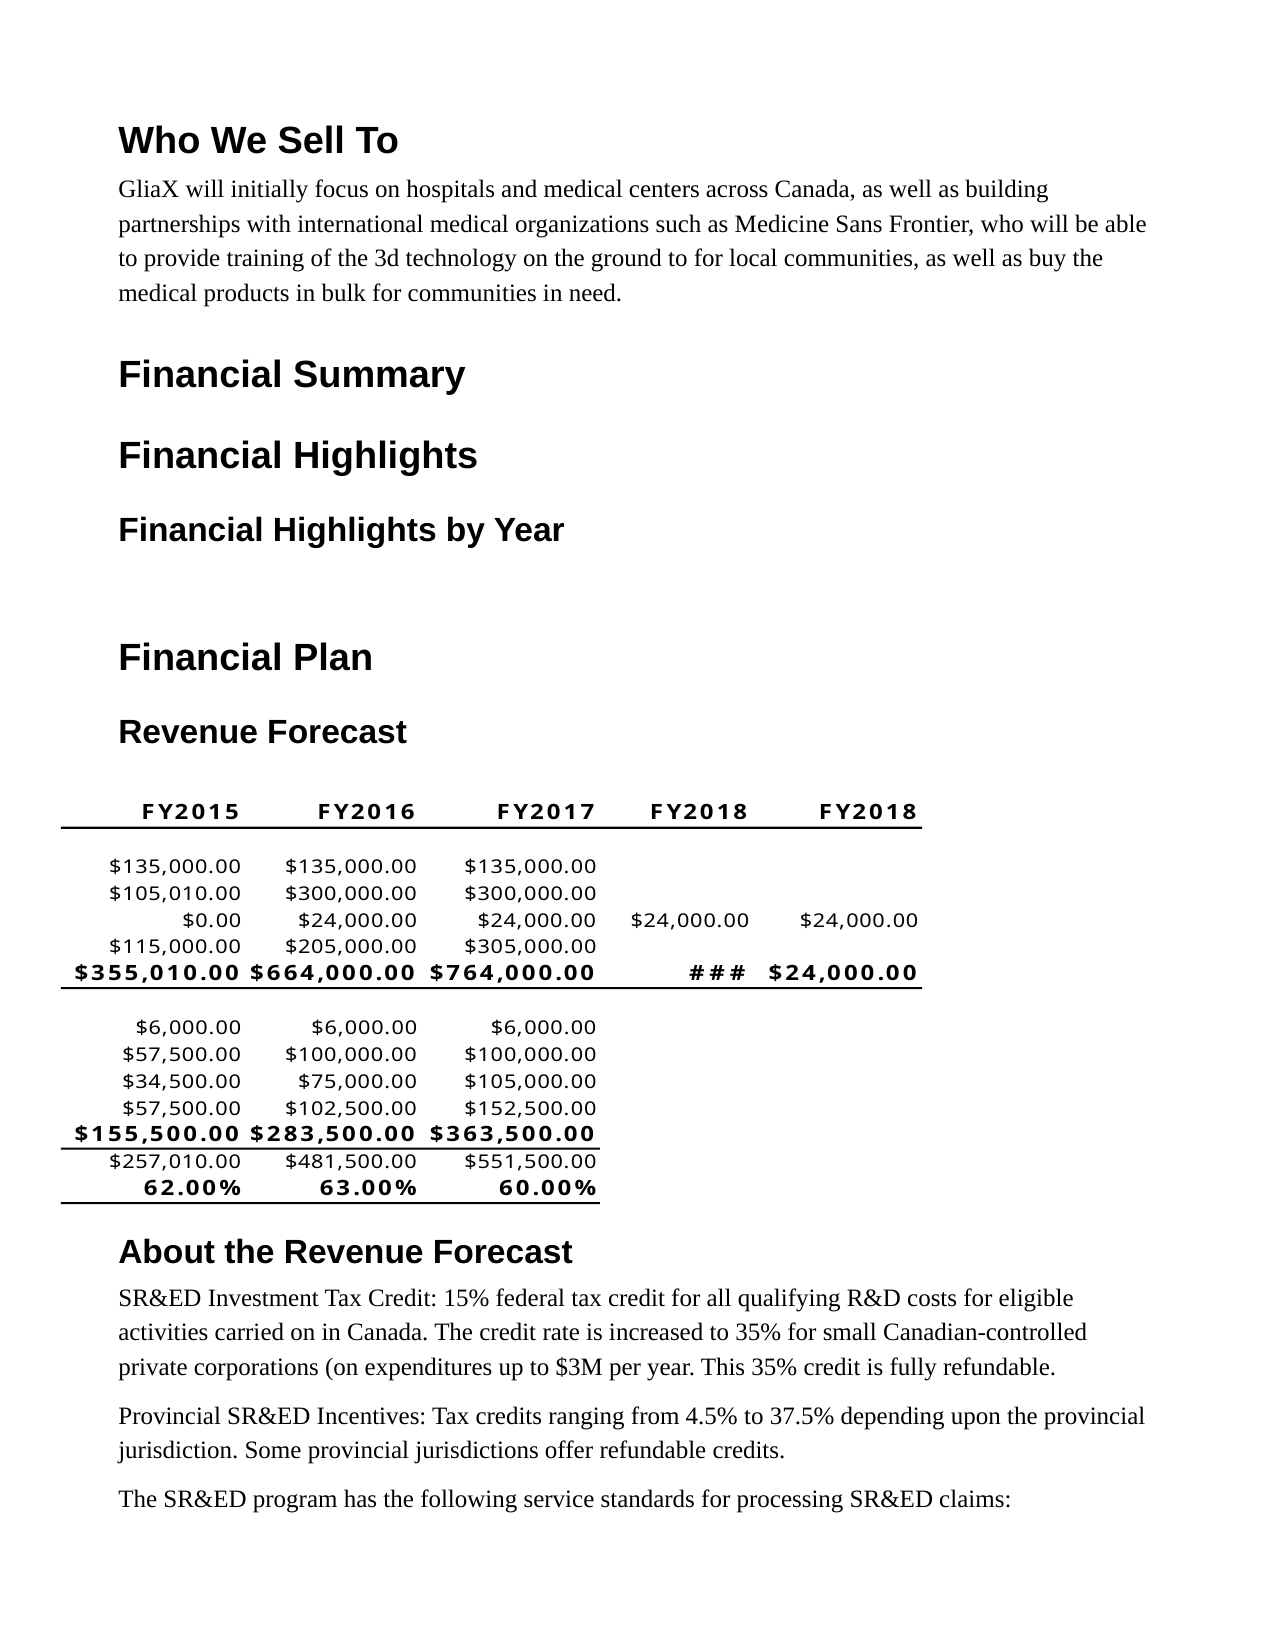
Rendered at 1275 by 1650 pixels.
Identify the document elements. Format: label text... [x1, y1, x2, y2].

subtitle Who We Sell To [118, 118, 1157, 162]
text Provincial SR&ED Incentives: Tax credits ranging from 4.5% to 37.5% depending upon the provincial jurisdiction. Some provincial jurisdictions offer refundable credits. [118, 1401, 1157, 1464]
subtitle Financial Highlights by Year [118, 510, 1157, 548]
text GliaX will initially focus on hospitals and medical centers across Canada, as well as building partnerships with international medical organizations such as Medicine Sans Frontier, who will be able to provide training of the 3d technology on the ground to for local communities, as well as buy the medical products in bulk for communities in need. [118, 174, 1157, 306]
subtitle Financial Plan [118, 635, 1157, 679]
text The SR&ED program has the following service standards for processing SR&ED claims: [118, 1484, 1157, 1513]
subtitle Financial Summary [118, 352, 1157, 395]
subtitle About the Revenue Forecast [118, 833, 1157, 1270]
subtitle Revenue Forecast [118, 712, 1157, 751]
text SR&ED Investment Tax Credit: 15% federal tax credit for all qualifying R&D costs for eligible activities carried on in Canada. The credit rate is increased to 35% for small Canadian-controlled private corporations (on expenditures up to $3M per year. This 35% credit is fully refundable. [118, 1283, 1157, 1381]
subtitle Financial Highlights [118, 433, 1157, 477]
